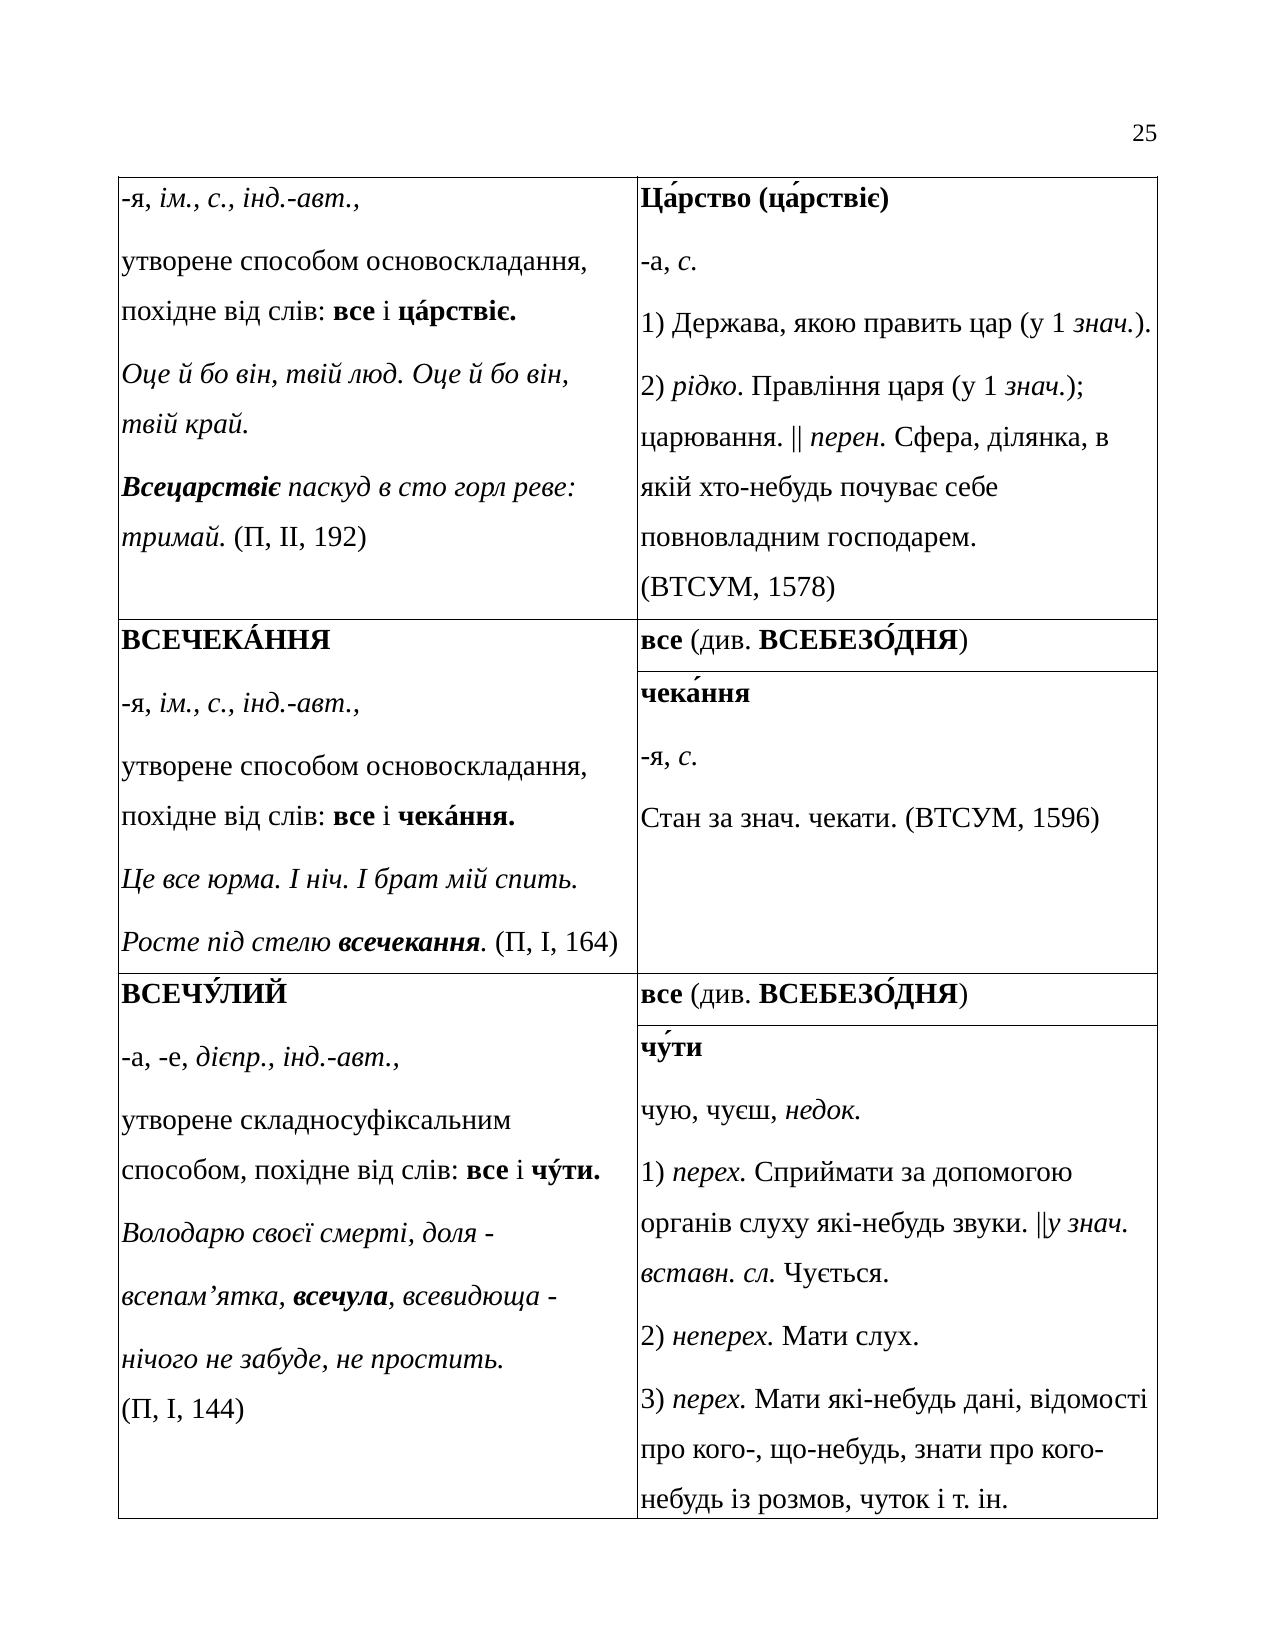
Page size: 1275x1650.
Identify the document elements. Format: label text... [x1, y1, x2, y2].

table_cell все (див. ВСЕБЕЗО́ДНЯ) [638, 974, 1157, 1025]
table_cell все (див. ВСЕБЕЗО́ДНЯ) [638, 620, 1157, 671]
table_cell чу́ти чую, чуєш, недок. 1) перех. Сприймати за допомогою органів слуху які-небудь звуки. ||у знач. вставн. сл. Чується. 2) неперех. Мати слух. 3) перех. Мати які-небудь дані, відомості про кого-, що-небудь, знати про кого-небудь із розмов, чуток і т. ін. [638, 1026, 1157, 1518]
table_cell чека́ння -я, с. Стан за знач. чекати. (ВТСУМ, 1596) [638, 672, 1157, 973]
table_cell ВСЕЧУ́́ЛИЙ -а, -е, дієпр., інд.-авт., утворене складносуфіксальним способом, похідне від слів: все і чýти. Володарю своєї смерті, доля - всепам’ятка, всечула, всевидюща - нічого не забуде, не простить. (П, І, 144) [119, 974, 637, 1518]
table_cell -я, ім., с., інд.-авт., утворене способом основоскладання, похідне від слів: все і цáрствіє. Оце й бо він, твій люд. Оце й бо він, твій край. Всецарствіє паскуд в сто горл реве: тримай. (П, ІІ, 192) [119, 178, 637, 619]
table_cell Ца́рство (ца́рствіє) -а, с. 1) Держава, якою править цар (у 1 знач.). 2) рідко. Правління царя (у 1 знач.); царювання. || перен. Сфера, ділянка, в якій хто-небудь почуває себе повновладним господарем. (ВТСУМ, 1578) [638, 178, 1157, 619]
table_cell ВСЕЧЕКÁННЯ -я, ім., с., інд.-авт., утворене способом основоскладання, похідне від слів: все і чекáння. Це все юрма. І ніч. І брат мій спить. Росте під стелю всечекання. (П, І, 164) [119, 620, 637, 973]
